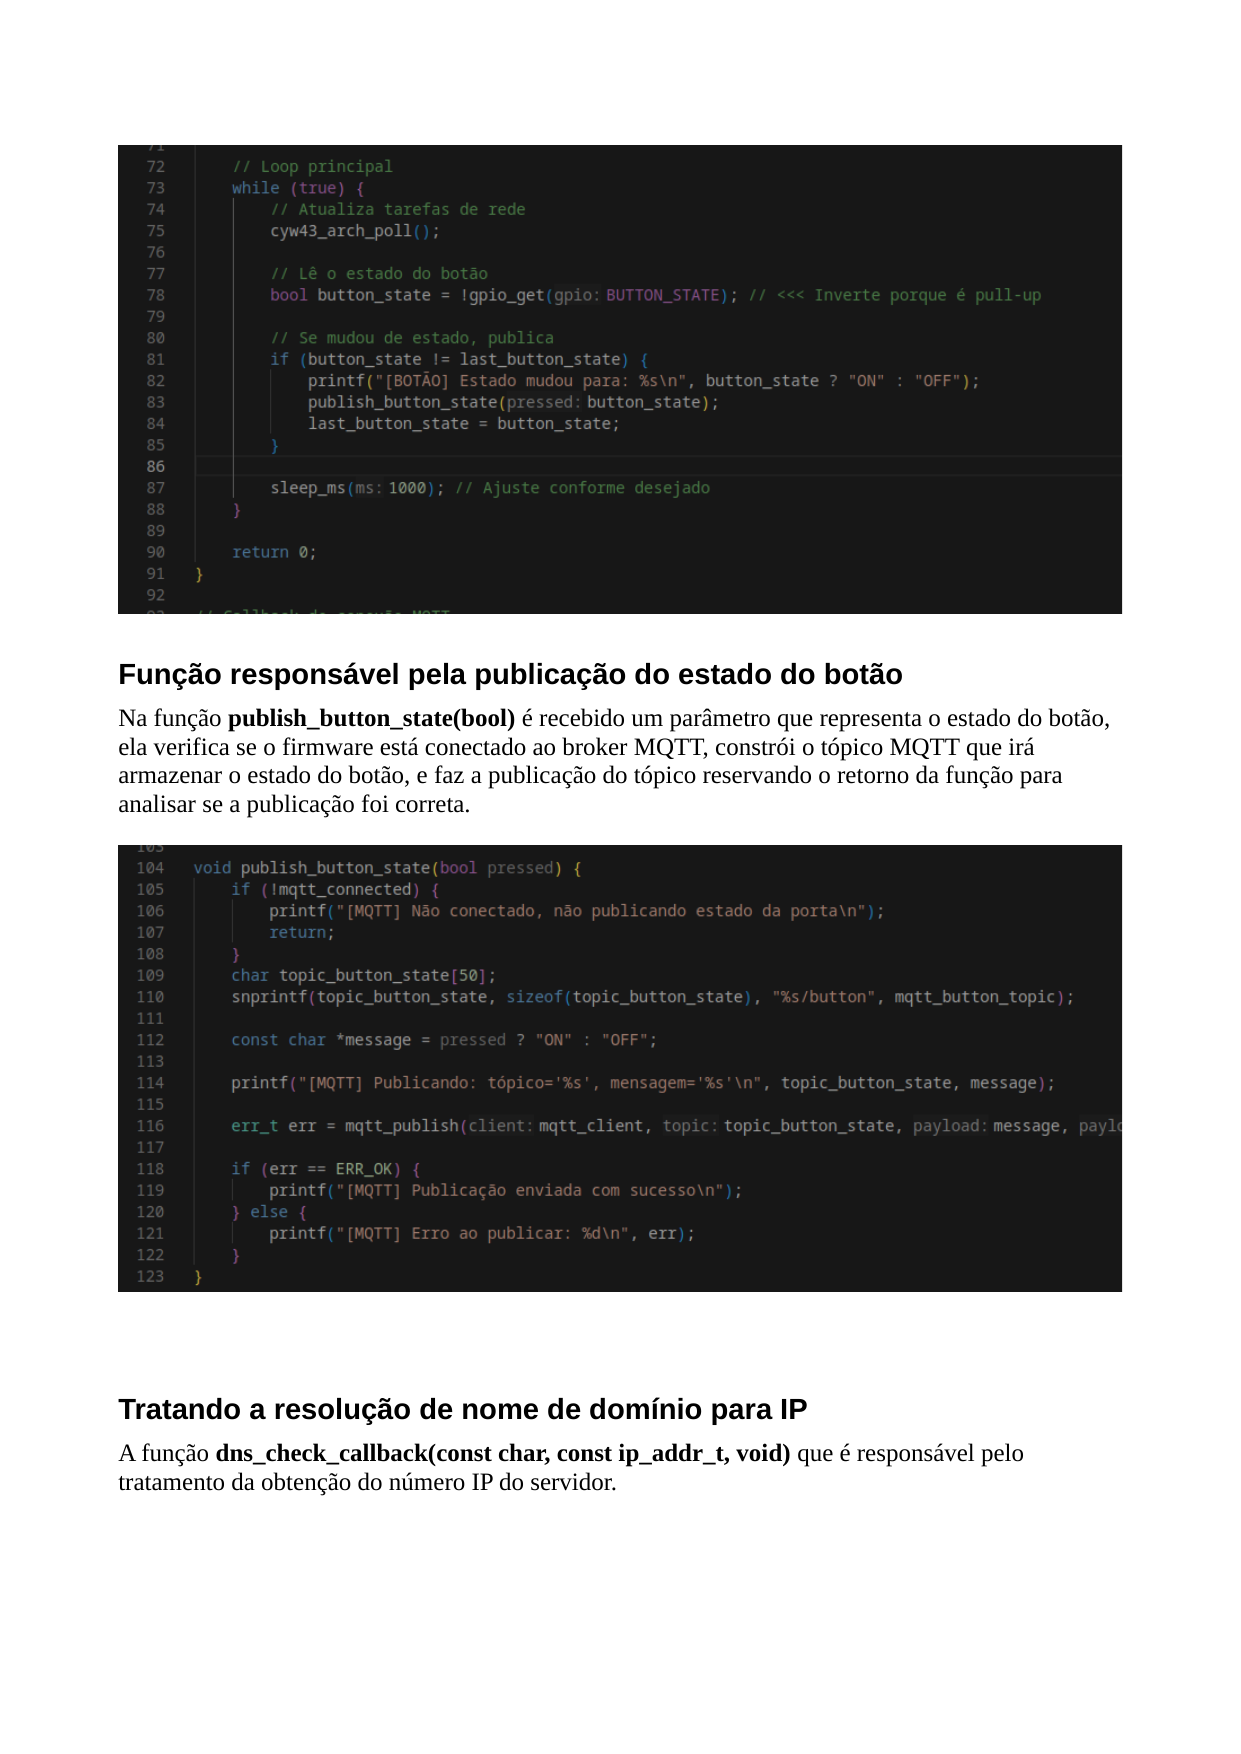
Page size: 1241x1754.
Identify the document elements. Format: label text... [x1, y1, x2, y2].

text A função dns_check_callback(const char, const ip_addr_t, void) que é responsável pelo tratamento da obtenção do número IP do servidor. [118, 1438, 1122, 1496]
picture [118, 145, 1123, 614]
subtitle Função responsável pela publicação do estado do botão [118, 657, 1122, 690]
picture [118, 845, 1123, 1292]
text Na função publish_button_state(bool) é recebido um parâmetro que representa o estado do botão, ela verifica se o firmware está conectado ao broker MQTT, constrói o tópico MQTT que irá armazenar o estado do botão, e faz a publicação do tópico reservando o retorno da função para analisar se a publicação foi correta. [118, 703, 1122, 818]
subtitle Tratando a resolução de nome de domínio para IP [118, 1392, 1122, 1426]
